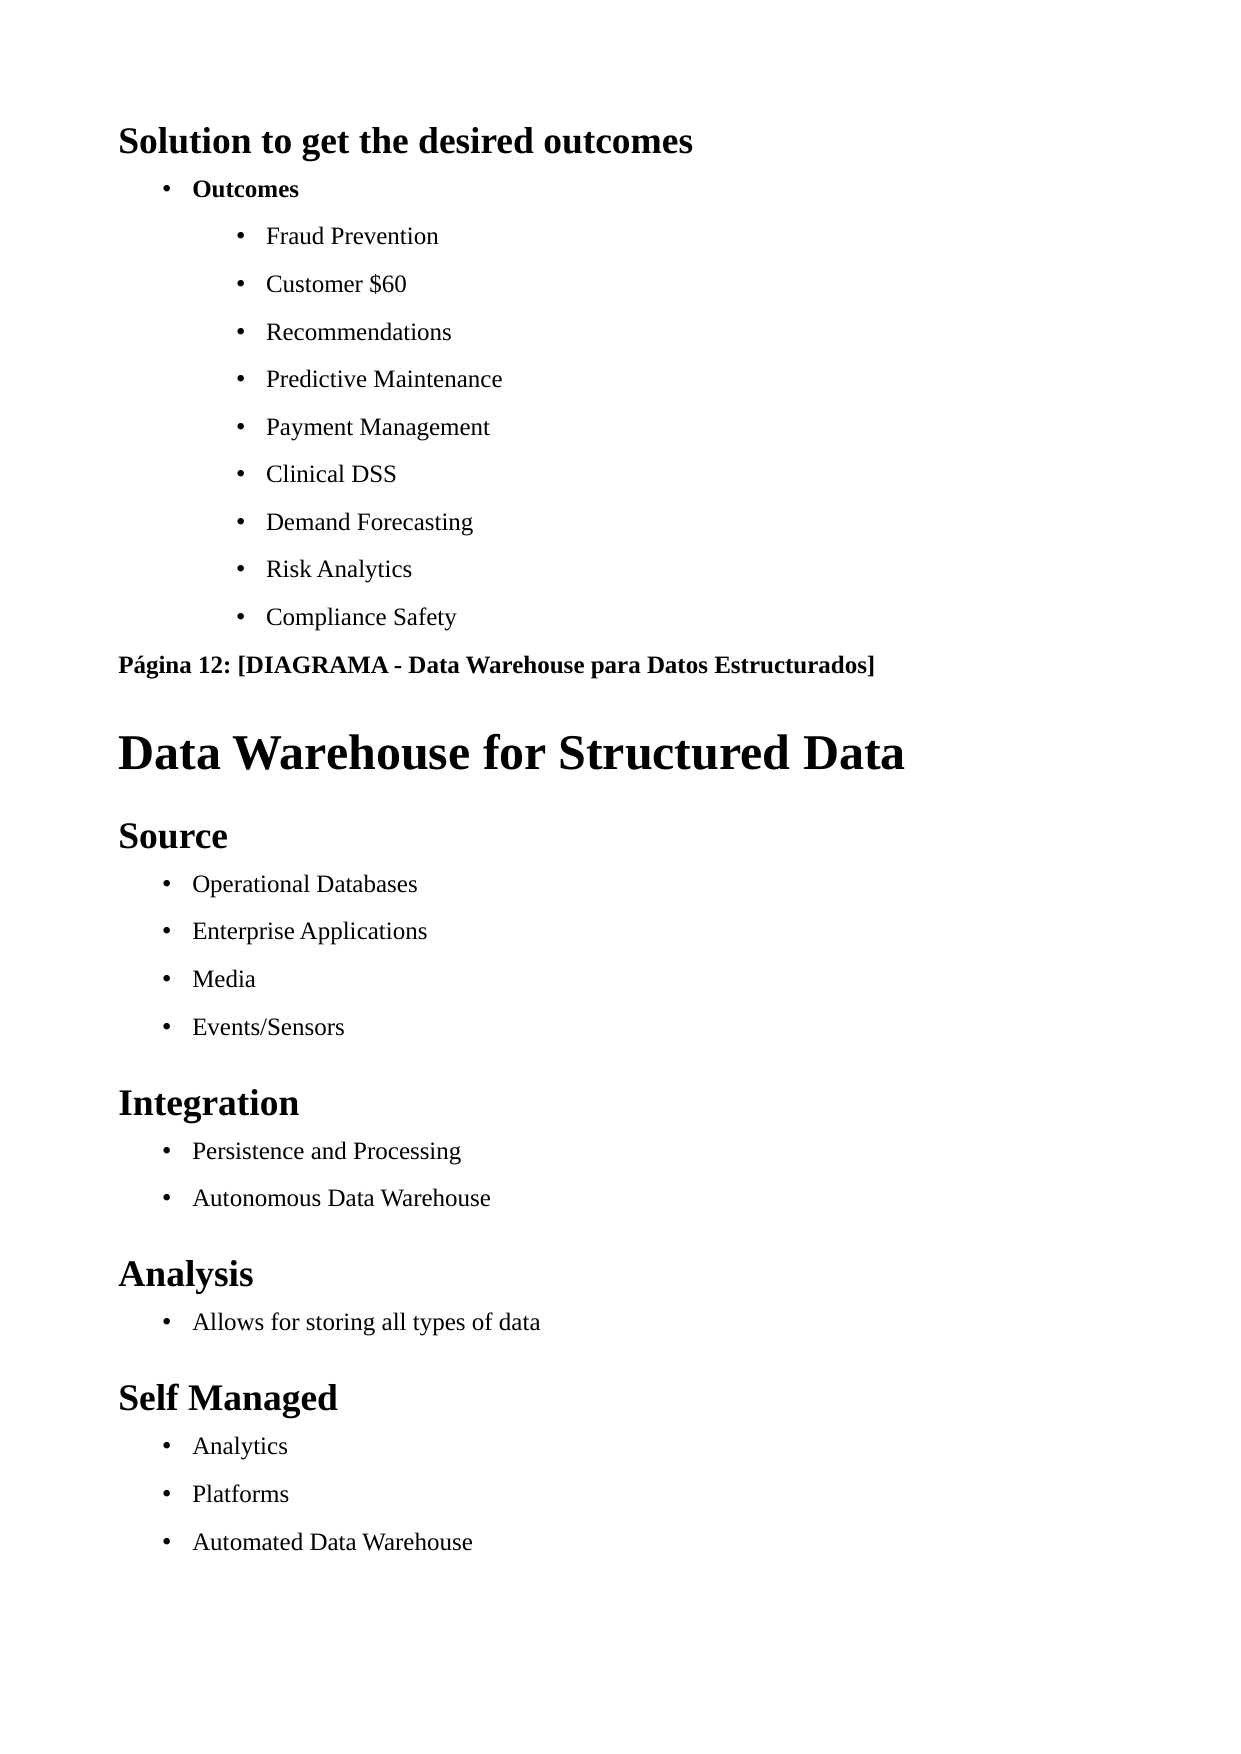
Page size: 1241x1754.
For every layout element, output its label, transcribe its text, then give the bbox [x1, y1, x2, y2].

list Demand Forecasting [236, 507, 1122, 536]
subtitle Solution to get the desired outcomes [118, 118, 1122, 161]
subtitle Self Managed [118, 1376, 1122, 1419]
list Payment Management [236, 412, 1122, 441]
subtitle Analysis [118, 1252, 1122, 1295]
list Compliance Safety [236, 602, 1122, 631]
subtitle Data Warehouse for Structured Data [118, 722, 1122, 780]
subtitle Source [118, 813, 1122, 856]
list Predictive Maintenance [236, 364, 1122, 393]
list Enterprise Applications [162, 916, 1122, 945]
list Operational Databases [162, 869, 1122, 898]
list Media [162, 964, 1122, 993]
list Risk Analytics [236, 554, 1122, 583]
subtitle Integration [118, 1080, 1122, 1123]
list Autonomous Data Warehouse [162, 1183, 1122, 1212]
list Analytics [162, 1431, 1122, 1460]
list Clinical DSS [236, 459, 1122, 488]
list Persistence and Processing [162, 1136, 1122, 1164]
list Customer $60 [236, 269, 1122, 298]
list Allows for storing all types of data [162, 1307, 1122, 1336]
list Fraud Prevention [236, 221, 1122, 250]
list Automated Data Warehouse [162, 1527, 1122, 1555]
list Recommendations [236, 317, 1122, 345]
list Events/Sensors [162, 1012, 1122, 1040]
text Página 12: [DIAGRAMA - Data Warehouse para Datos Estructurados] [118, 650, 1122, 678]
list Outcomes [162, 174, 1122, 202]
list Platforms [162, 1479, 1122, 1508]
